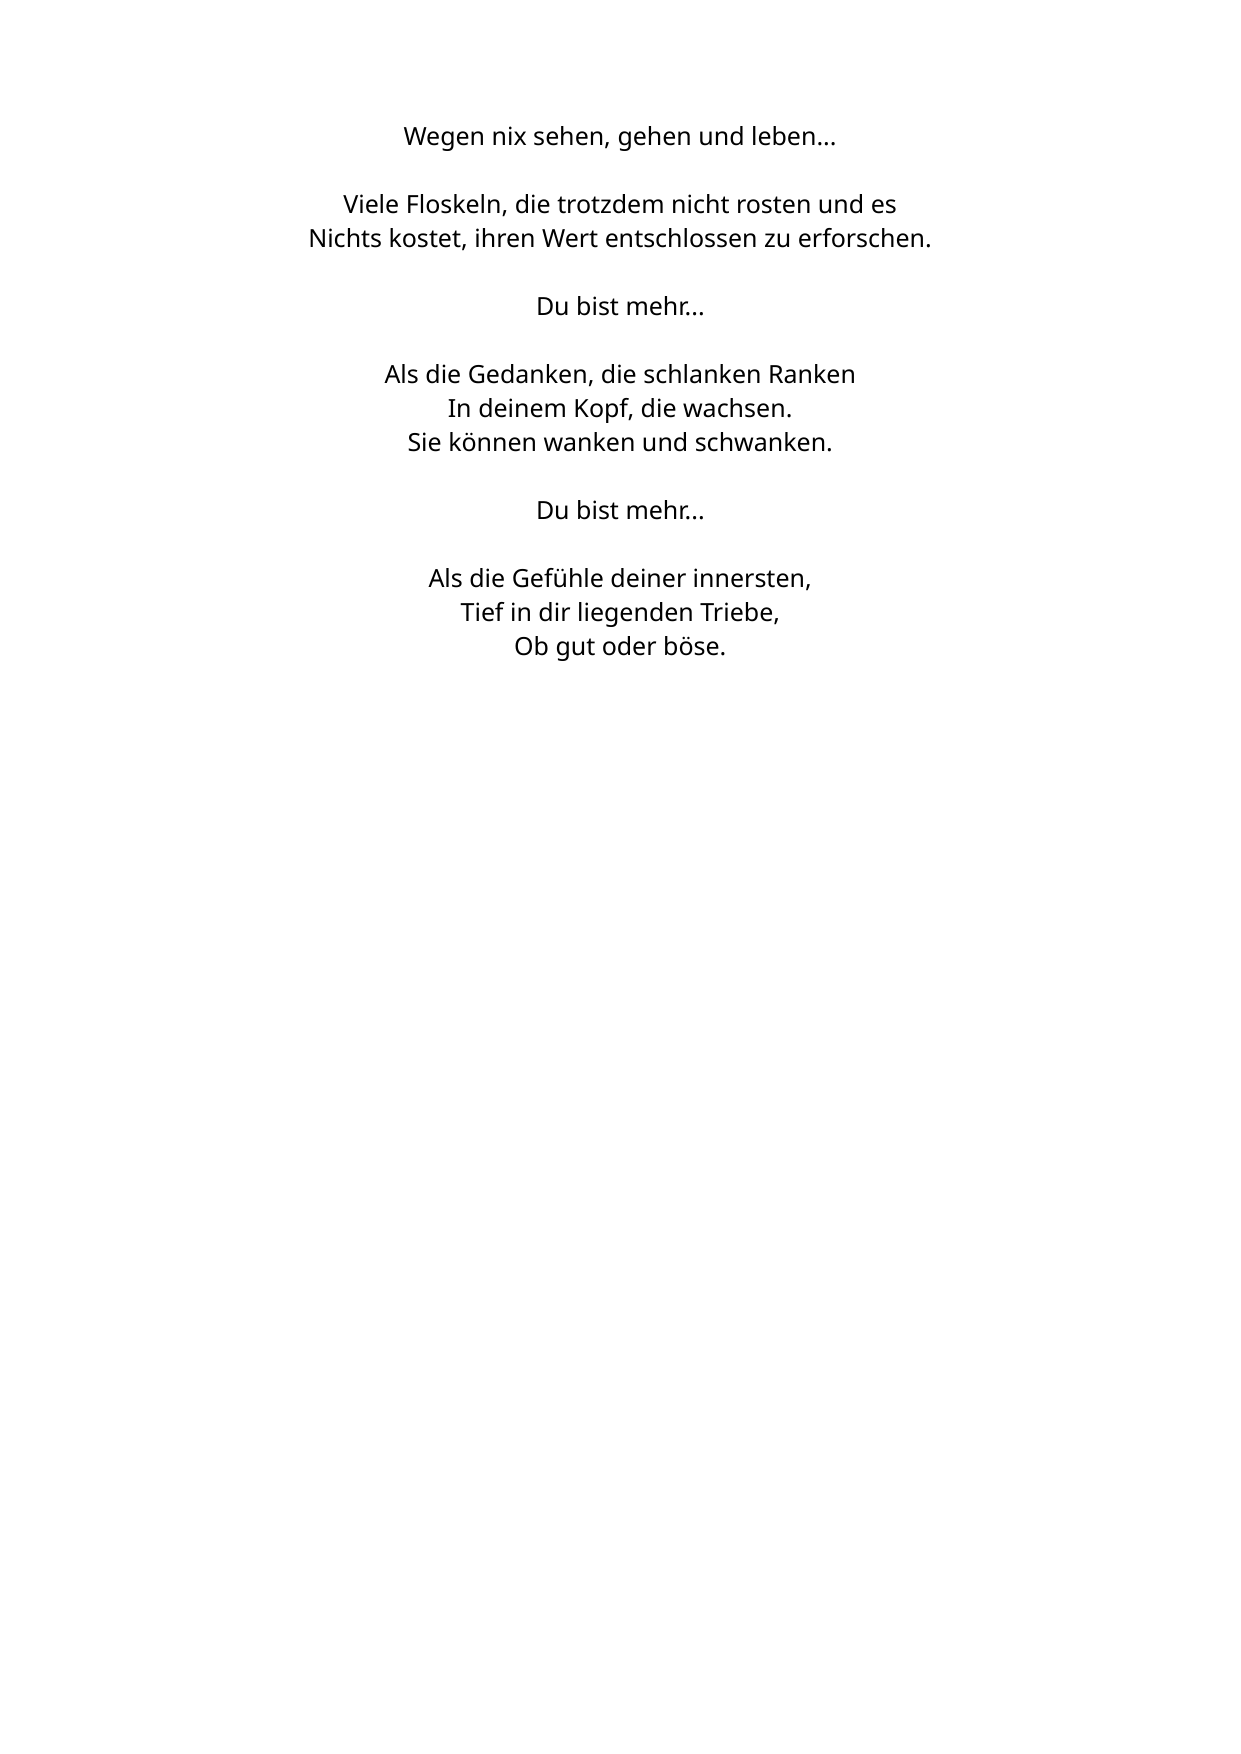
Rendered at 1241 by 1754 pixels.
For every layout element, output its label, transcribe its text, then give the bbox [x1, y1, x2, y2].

text Als die Gefühle deiner innersten, Tief in dir liegenden Triebe, Ob gut oder böse. [118, 561, 1122, 663]
text Wegen nix sehen, gehen und leben... [118, 118, 1122, 186]
text Als die Gedanken, die schlanken Ranken In deinem Kopf, die wachsen. Sie können wanken und schwanken. [118, 357, 1122, 493]
text Du bist mehr... [118, 288, 1122, 357]
text Du bist mehr... [118, 493, 1122, 561]
text Viele Floskeln, die trotzdem nicht rosten und es Nichts kostet, ihren Wert entschlossen zu erforschen. [118, 186, 1122, 288]
